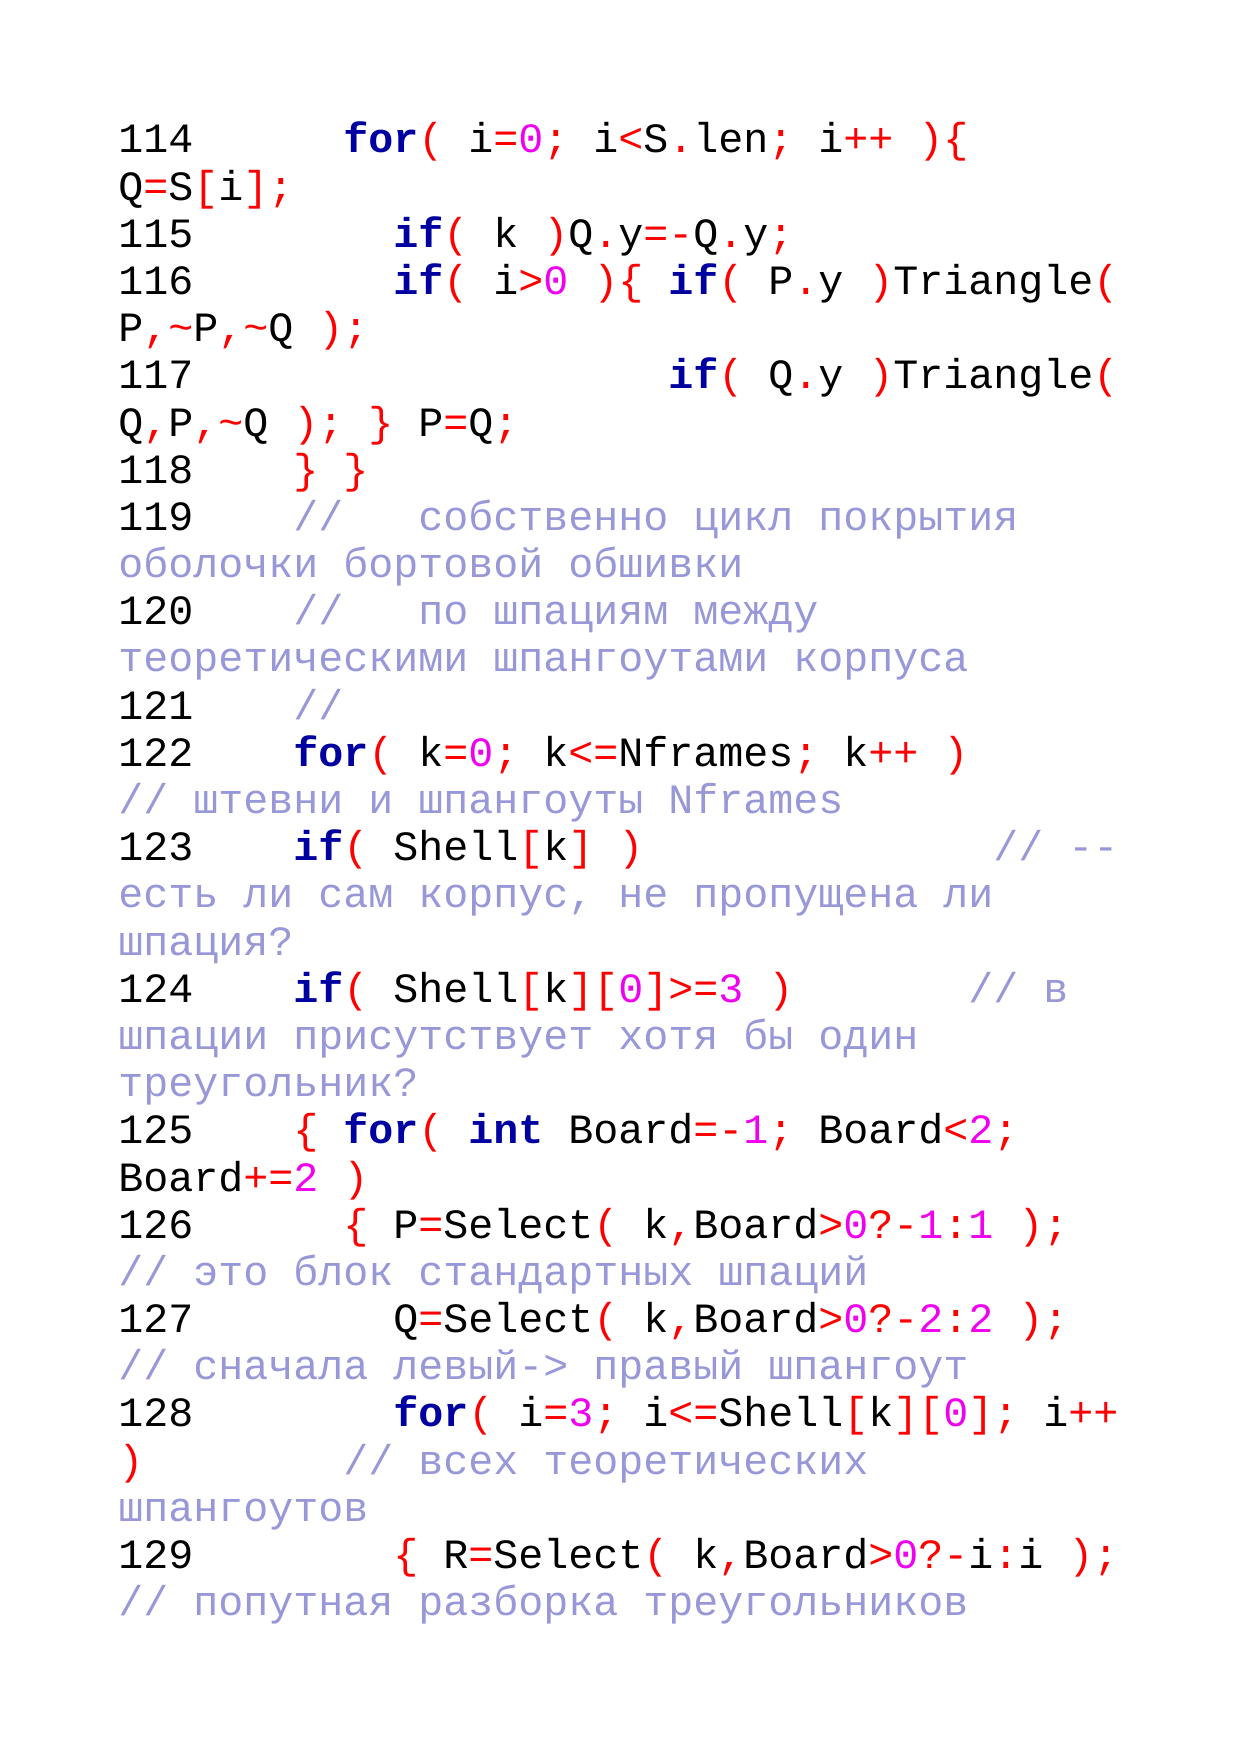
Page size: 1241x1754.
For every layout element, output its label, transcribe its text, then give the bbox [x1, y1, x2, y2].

subtitle 120 // по шпациям между теоретическими шпангоутами корпуса [118, 590, 1122, 684]
subtitle 125 { for( int Board=-1; Board<2; Board+=2 ) [118, 1109, 1122, 1203]
subtitle 126 { P=Select( k,Board>0?-1:1 ); // это блок стандартных шпаций [118, 1203, 1122, 1298]
subtitle 116 if( i>0 ){ if( P.y )Triangle( P,~P,~Q ); [118, 260, 1122, 354]
subtitle 127 Q=Select( k,Board>0?-2:2 ); // сначала левый-> правый шпангоут [118, 1298, 1122, 1392]
subtitle 117 if( Q.y )Triangle( Q,P,~Q ); } P=Q; [118, 354, 1122, 448]
subtitle 114 for( i=0; i<S.len; i++ ){ Q=S[i]; [118, 118, 1122, 212]
subtitle 124 if( Shell[k][0]>=3 ) // в шпации присутствует хотя бы один треугольник? [118, 967, 1122, 1109]
subtitle 121 // [118, 684, 1122, 732]
subtitle 129 { R=Select( k,Board>0?-i:i ); // попутная разборка треугольников [118, 1534, 1122, 1628]
subtitle 115 if( k )Q.y=-Q.y; [118, 212, 1122, 260]
subtitle 128 for( i=3; i<=Shell[k][0]; i++ ) // всех теоретических шпангоутов [118, 1392, 1122, 1534]
subtitle 118 } } [118, 448, 1122, 496]
subtitle 122 for( k=0; k<=Nframes; k++ ) // штевни и шпангоуты Nframes [118, 732, 1122, 826]
subtitle 123 if( Shell[k] ) // -- есть ли сам корпус, не пропущена ли шпация? [118, 826, 1122, 967]
subtitle 119 // собственно цикл покрытия оболочки бортовой обшивки [118, 496, 1122, 590]
